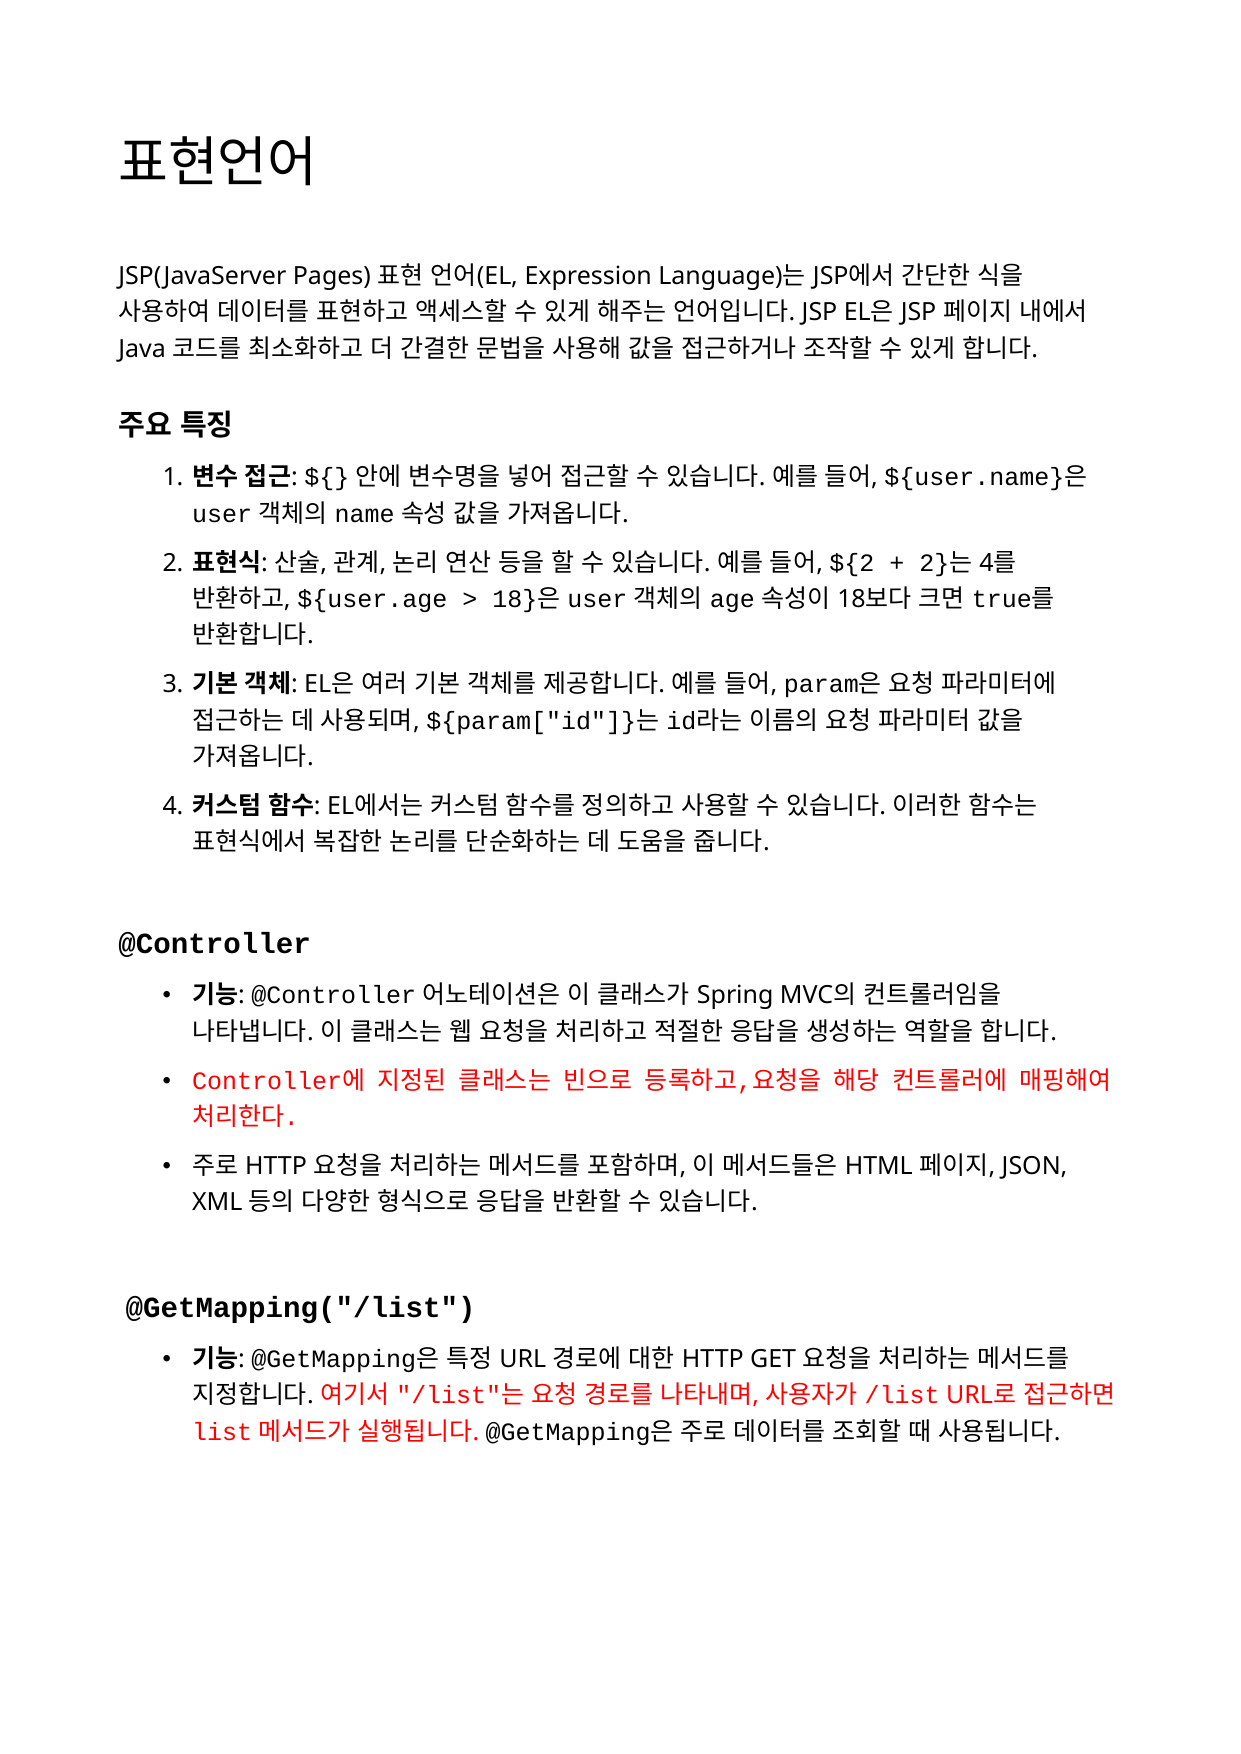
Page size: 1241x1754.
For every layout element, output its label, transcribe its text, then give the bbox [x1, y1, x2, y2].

text 표현언어 [118, 118, 1122, 197]
list Controller에 지정된 클래스는 빈으로 등록하고,요청을 해당 컨트롤러에 매핑해여 처리한다. [162, 1060, 1122, 1133]
list 기능: @Controller 어노테이션은 이 클래스가 Spring MVC의 컨트롤러임을 나타냅니다. 이 클래스는 웹 요청을 처리하고 적절한 응답을 생성하는 역할을 합니다. [162, 975, 1122, 1048]
list 커스텀 함수: EL에서는 커스텀 함수를 정의하고 사용할 수 있습니다. 이러한 함수는 표현식에서 복잡한 논리를 단순화하는 데 도움을 줍니다. [162, 785, 1122, 858]
subtitle @GetMapping("/list") [118, 1290, 1122, 1326]
subtitle @Controller [118, 929, 1122, 962]
list 주로 HTTP 요청을 처리하는 메서드를 포함하며, 이 메서드들은 HTML 페이지, JSON, XML 등의 다양한 형식으로 응답을 반환할 수 있습니다. [162, 1146, 1122, 1218]
list 기본 객체: EL은 여러 기본 객체를 제공합니다. 예를 들어, param은 요청 파라미터에 접근하는 데 사용되며, ${param["id"]}는 id라는 이름의 요청 파라미터 값을 가져옵니다. [162, 664, 1122, 773]
subtitle 주요 특징 [118, 402, 1122, 444]
list 표현식: 산술, 관계, 논리 연산 등을 할 수 있습니다. 예를 들어, ${2 + 2}는 4를 반환하고, ${user.age > 18}은 user 객체의 age 속성이 18보다 크면 true를 반환합니다. [162, 542, 1122, 651]
text JSP(JavaServer Pages) 표현 언어(EL, Expression Language)는 JSP에서 간단한 식을 사용하여 데이터를 표현하고 액세스할 수 있게 해주는 언어입니다. JSP EL은 JSP 페이지 내에서 Java 코드를 최소화하고 더 간결한 문법을 사용해 값을 접근하거나 조작할 수 있게 합니다. [118, 256, 1122, 364]
list 변수 접근: ${} 안에 변수명을 넣어 접근할 수 있습니다. 예를 들어, ${user.name}은 user 객체의 name 속성 값을 가져옵니다. [162, 457, 1122, 529]
list 기능: @GetMapping은 특정 URL 경로에 대한 HTTP GET 요청을 처리하는 메서드를 지정합니다. 여기서 "/list"는 요청 경로를 나타내며, 사용자가 /list URL로 접근하면 list 메서드가 실행됩니다. @GetMapping은 주로 데이터를 조회할 때 사용됩니다. [162, 1338, 1122, 1448]
